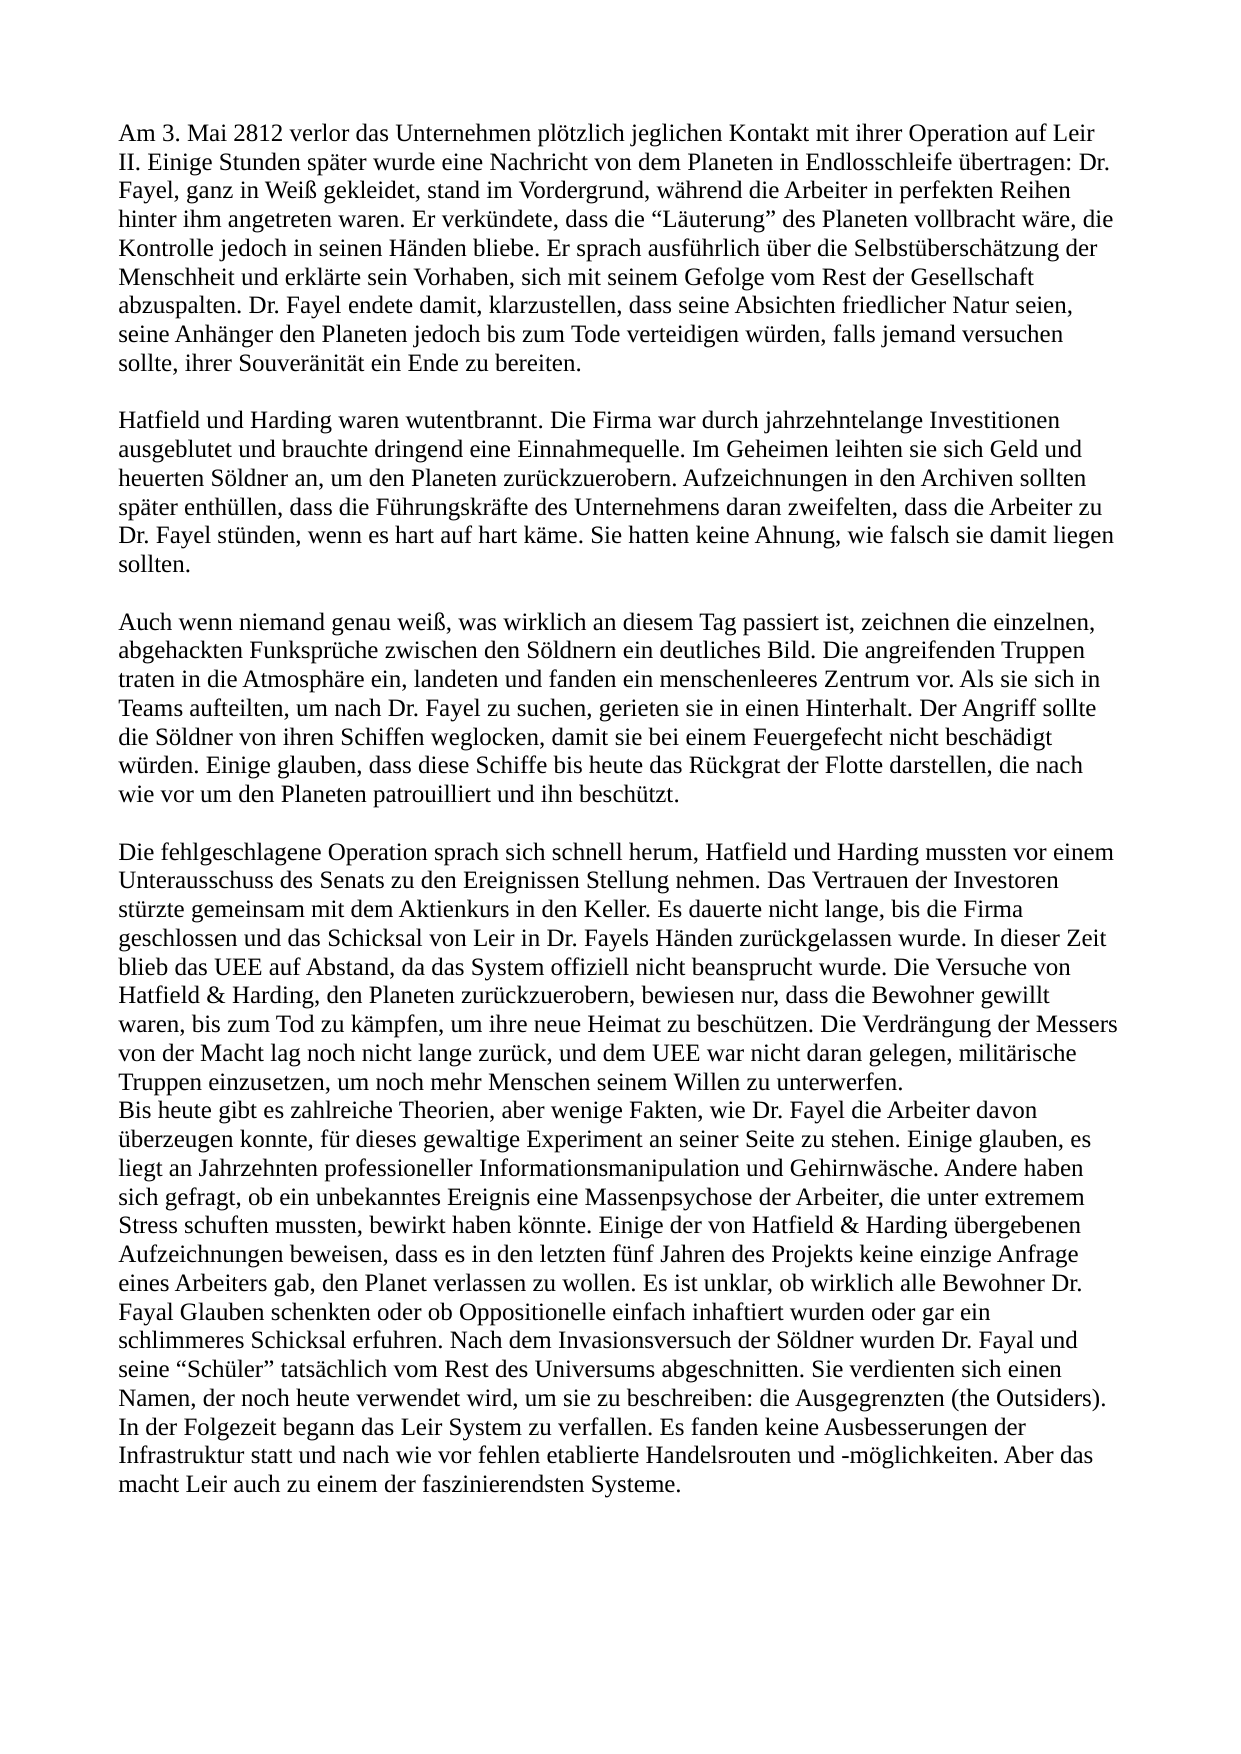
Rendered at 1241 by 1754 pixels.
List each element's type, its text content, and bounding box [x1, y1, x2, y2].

text Bis heute gibt es zahlreiche Theorien, aber wenige Fakten, wie Dr. Fayel die Arbeiter davon überzeugen konnte, für dieses gewaltige Experiment an seiner Seite zu stehen. Einige glauben, es liegt an Jahrzehnten professioneller Informationsmanipulation und Gehirnwäsche. Andere haben sich gefragt, ob ein unbekanntes Ereignis eine Massenpsychose der Arbeiter, die unter extremem Stress schuften mussten, bewirkt haben könnte. Einige der von Hatfield & Harding übergebenen Aufzeichnungen beweisen, dass es in den letzten fünf Jahren des Projekts keine einzige Anfrage eines Arbeiters gab, den Planet verlassen zu wollen. Es ist unklar, ob wirklich alle Bewohner Dr. Fayal Glauben schenkten oder ob Oppositionelle einfach inhaftiert wurden oder gar ein schlimmeres Schicksal erfuhren. Nach dem Invasionsversuch der Söldner wurden Dr. Fayal und seine “Schüler” tatsächlich vom Rest des Universums abgeschnitten. Sie verdienten sich einen Namen, der noch heute verwendet wird, um sie zu beschreiben: die Ausgegrenzten (the Outsiders). [118, 1096, 1122, 1412]
text In der Folgezeit begann das Leir System zu verfallen. Es fanden keine Ausbesserungen der Infrastruktur statt und nach wie vor fehlen etablierte Handelsrouten und -möglichkeiten. Aber das macht Leir auch zu einem der faszinierendsten Systeme. [118, 1412, 1122, 1498]
text Hatfield und Harding waren wutentbrannt. Die Firma war durch jahrzehntelange Investitionen ausgeblutet und brauchte dringend eine Einnahmequelle. Im Geheimen leihten sie sich Geld und heuerten Söldner an, um den Planeten zurückzuerobern. Aufzeichnungen in den Archiven sollten später enthüllen, dass die Führungskräfte des Unternehmens daran zweifelten, dass die Arbeiter zu Dr. Fayel stünden, wenn es hart auf hart käme. Sie hatten keine Ahnung, wie falsch sie damit liegen sollten. [118, 406, 1122, 578]
text Die fehlgeschlagene Operation sprach sich schnell herum, Hatfield und Harding mussten vor einem Unterausschuss des Senats zu den Ereignissen Stellung nehmen. Das Vertrauen der Investoren stürzte gemeinsam mit dem Aktienkurs in den Keller. Es dauerte nicht lange, bis die Firma geschlossen und das Schicksal von Leir in Dr. Fayels Händen zurückgelassen wurde. In dieser Zeit blieb das UEE auf Abstand, da das System offiziell nicht beansprucht wurde. Die Versuche von Hatfield & Harding, den Planeten zurückzuerobern, bewiesen nur, dass die Bewohner gewillt waren, bis zum Tod zu kämpfen, um ihre neue Heimat zu beschützen. Die Verdrängung der Messers von der Macht lag noch nicht lange zurück, und dem UEE war nicht daran gelegen, militärische Truppen einzusetzen, um noch mehr Menschen seinem Willen zu unterwerfen. [118, 837, 1122, 1096]
text Auch wenn niemand genau weiß, was wirklich an diesem Tag passiert ist, zeichnen die einzelnen, abgehackten Funksprüche zwischen den Söldnern ein deutliches Bild. Die angreifenden Truppen traten in die Atmosphäre ein, landeten und fanden ein menschenleeres Zentrum vor. Als sie sich in Teams aufteilten, um nach Dr. Fayel zu suchen, gerieten sie in einen Hinterhalt. Der Angriff sollte die Söldner von ihren Schiffen weglocken, damit sie bei einem Feuergefecht nicht beschädigt würden. Einige glauben, dass diese Schiffe bis heute das Rückgrat der Flotte darstellen, die nach wie vor um den Planeten patrouilliert und ihn beschützt. [118, 607, 1122, 808]
text Am 3. Mai 2812 verlor das Unternehmen plötzlich jeglichen Kontakt mit ihrer Operation auf Leir II. Einige Stunden später wurde eine Nachricht von dem Planeten in Endlosschleife übertragen: Dr. Fayel, ganz in Weiß gekleidet, stand im Vordergrund, während die Arbeiter in perfekten Reihen hinter ihm angetreten waren. Er verkündete, dass die “Läuterung” des Planeten vollbracht wäre, die Kontrolle jedoch in seinen Händen bliebe. Er sprach ausführlich über die Selbstüberschätzung der Menschheit und erklärte sein Vorhaben, sich mit seinem Gefolge vom Rest der Gesellschaft abzuspalten. Dr. Fayel endete damit, klarzustellen, dass seine Absichten friedlicher Natur seien, seine Anhänger den Planeten jedoch bis zum Tode verteidigen würden, falls jemand versuchen sollte, ihrer Souveränität ein Ende zu bereiten. [118, 118, 1122, 377]
